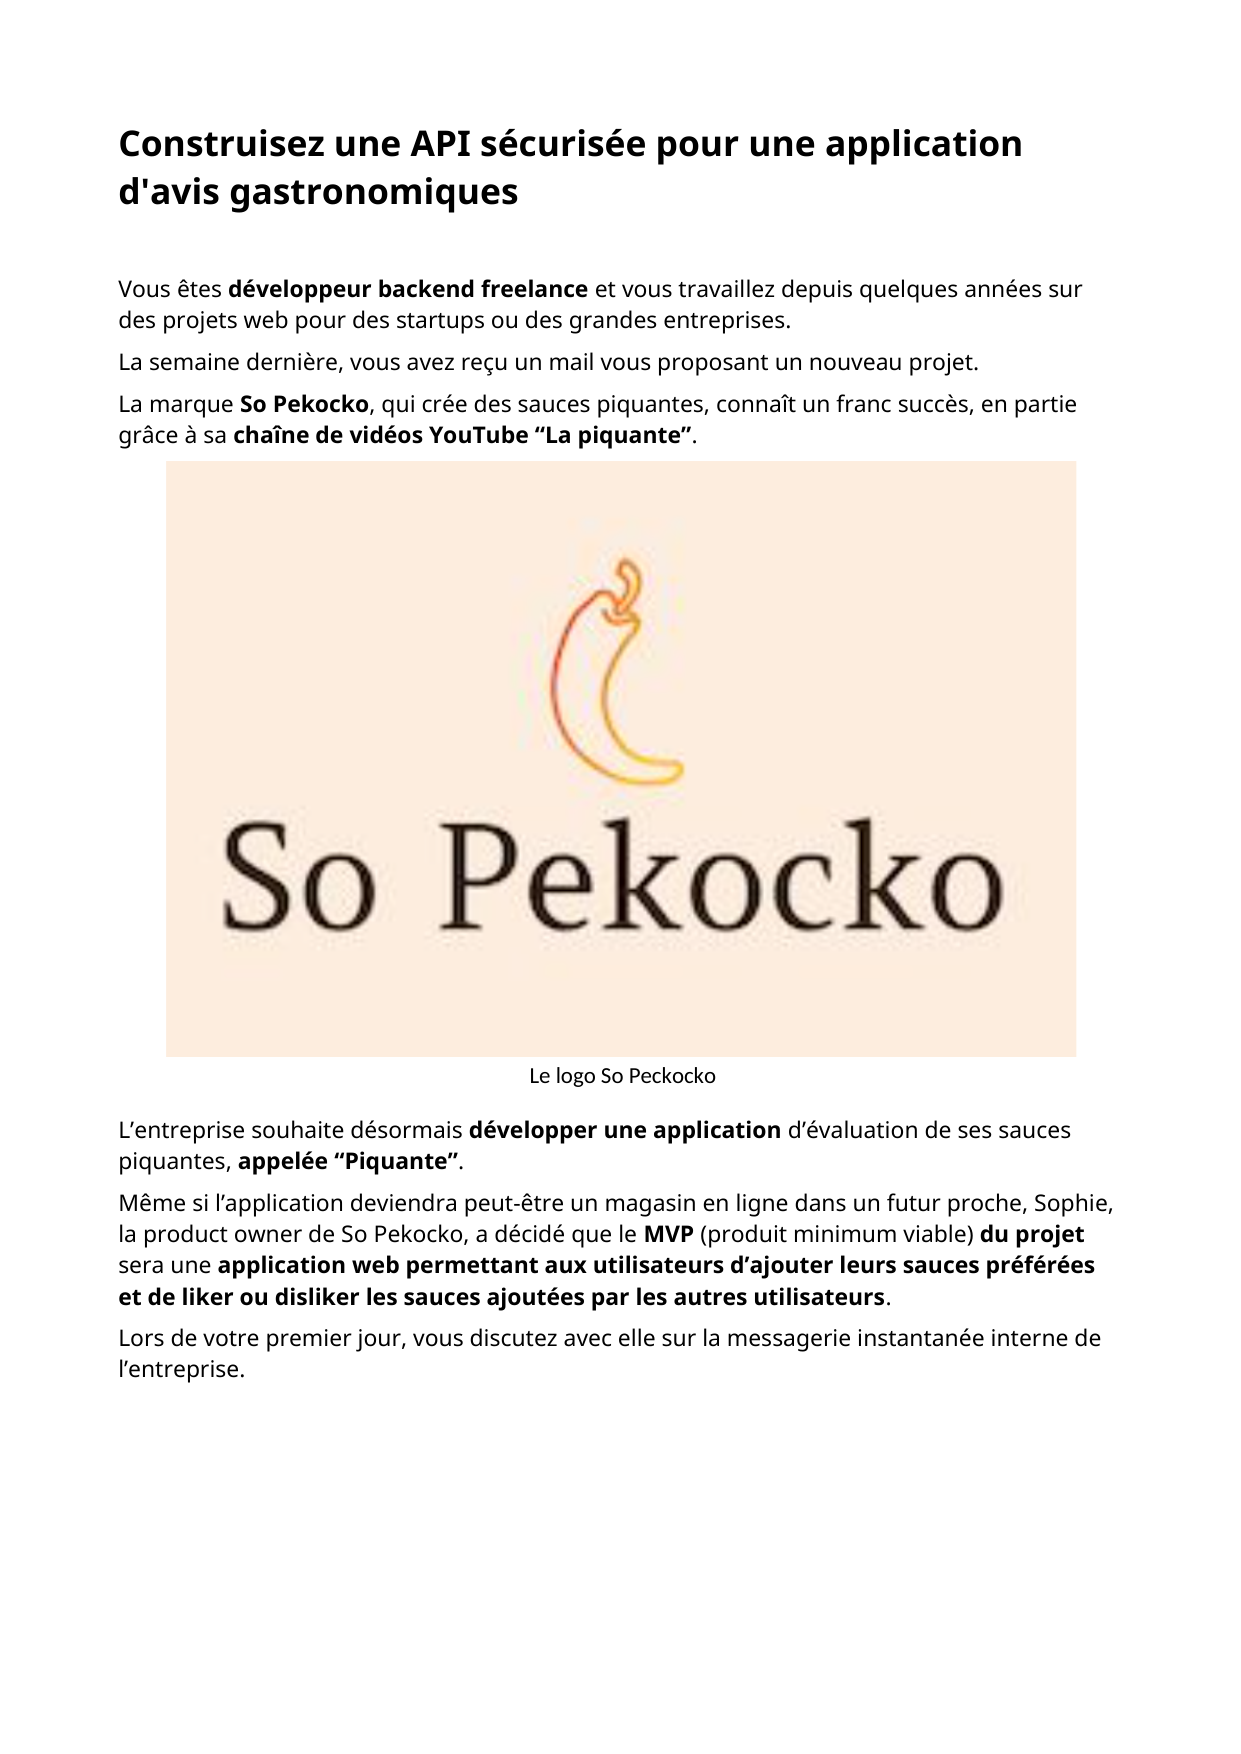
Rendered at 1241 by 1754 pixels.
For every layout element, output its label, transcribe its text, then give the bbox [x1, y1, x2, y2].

text La marque So Pekocko, qui crée des sauces piquantes, connaît un franc succès, en partie grâce à sa chaîne de vidéos YouTube “La piquante”. [118, 388, 1122, 450]
text La semaine dernière, vous avez reçu un mail vous proposant un nouveau projet. [118, 346, 1122, 377]
text Lors de votre premier jour, vous discutez avec elle sur la messagerie instantanée interne de l’entreprise. [118, 1322, 1122, 1384]
text Vous êtes développeur backend freelance et vous travaillez depuis quelques années sur des projets web pour des startups ou des grandes entreprises. [118, 273, 1122, 336]
text Même si l’application deviendra peut-être un magasin en ligne dans un futur proche, Sophie, la product owner de So Pekocko, a décidé que le MVP (produit minimum viable) du projet sera une application web permettant aux utilisateurs d’ajouter leurs sauces préférées et de liker ou disliker les sauces ajoutées par les autres utilisateurs. [118, 1187, 1122, 1312]
picture [163, 460, 1077, 1057]
text Construisez une API sécurisée pour une application d'avis gastronomiques [118, 118, 1122, 263]
text L’entreprise souhaite désormais développer une application d’évaluation de ses sauces piquantes, appelée “Piquante”. [118, 1114, 1122, 1176]
text Le logo So Peckocko [118, 461, 1122, 1089]
